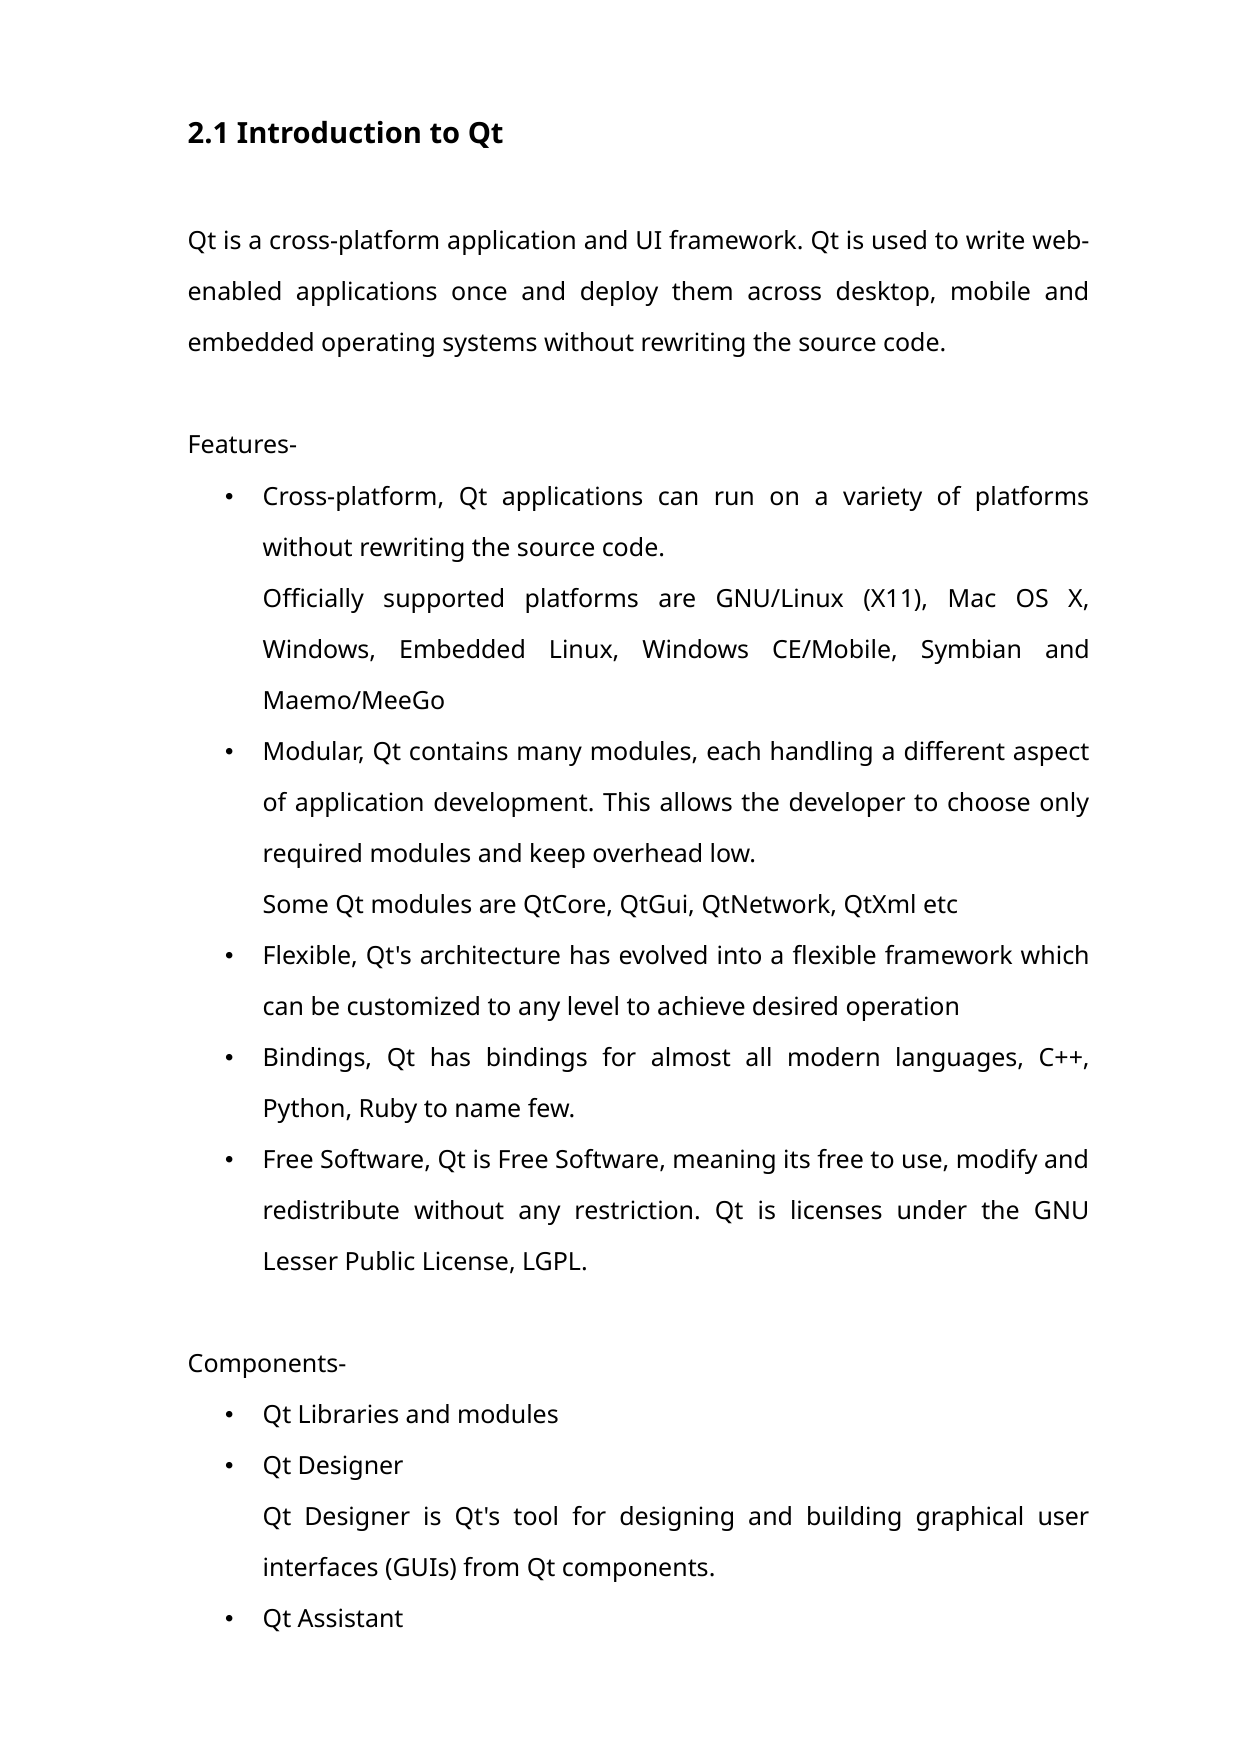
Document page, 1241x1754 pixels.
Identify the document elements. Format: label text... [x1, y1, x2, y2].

list Qt Designer is Qt's tool for designing and building graphical user interfaces (GUIs) from Qt components. [225, 1499, 1091, 1584]
list Qt Assistant [225, 1601, 1091, 1635]
list Qt Designer [225, 1448, 1091, 1482]
text Components- [187, 1346, 1091, 1380]
text Qt is a cross-platform application and UI framework. Qt is used to write web-enabled applications once and deploy them across desktop, mobile and embedded operating systems without rewriting the source code. [187, 223, 1091, 359]
list Bindings, Qt has bindings for almost all modern languages, C++, Python, Ruby to name few. [225, 1040, 1091, 1125]
list Some Qt modules are QtCore, QtGui, QtNetwork, QtXml etc [225, 887, 1091, 921]
text Features- [187, 427, 1091, 461]
list Modular, Qt contains many modules, each handling a different aspect of application development. This allows the developer to choose only required modules and keep overhead low. [225, 733, 1091, 869]
list Flexible, Qt's architecture has evolved into a flexible framework which can be customized to any level to achieve desired operation [225, 938, 1091, 1023]
text 2.1 Introduction to Qt [187, 112, 1091, 152]
list Qt Libraries and modules [225, 1397, 1091, 1431]
list Officially supported platforms are GNU/Linux (X11), Mac OS X, Windows, Embedded Linux, Windows CE/Mobile, Symbian and Maemo/MeeGo [225, 580, 1091, 716]
list Free Software, Qt is Free Software, meaning its free to use, modify and redistribute without any restriction. Qt is licenses under the GNU Lesser Public License, LGPL. [225, 1142, 1091, 1278]
list Cross-platform, Qt applications can run on a variety of platforms without rewriting the source code. [225, 478, 1091, 563]
